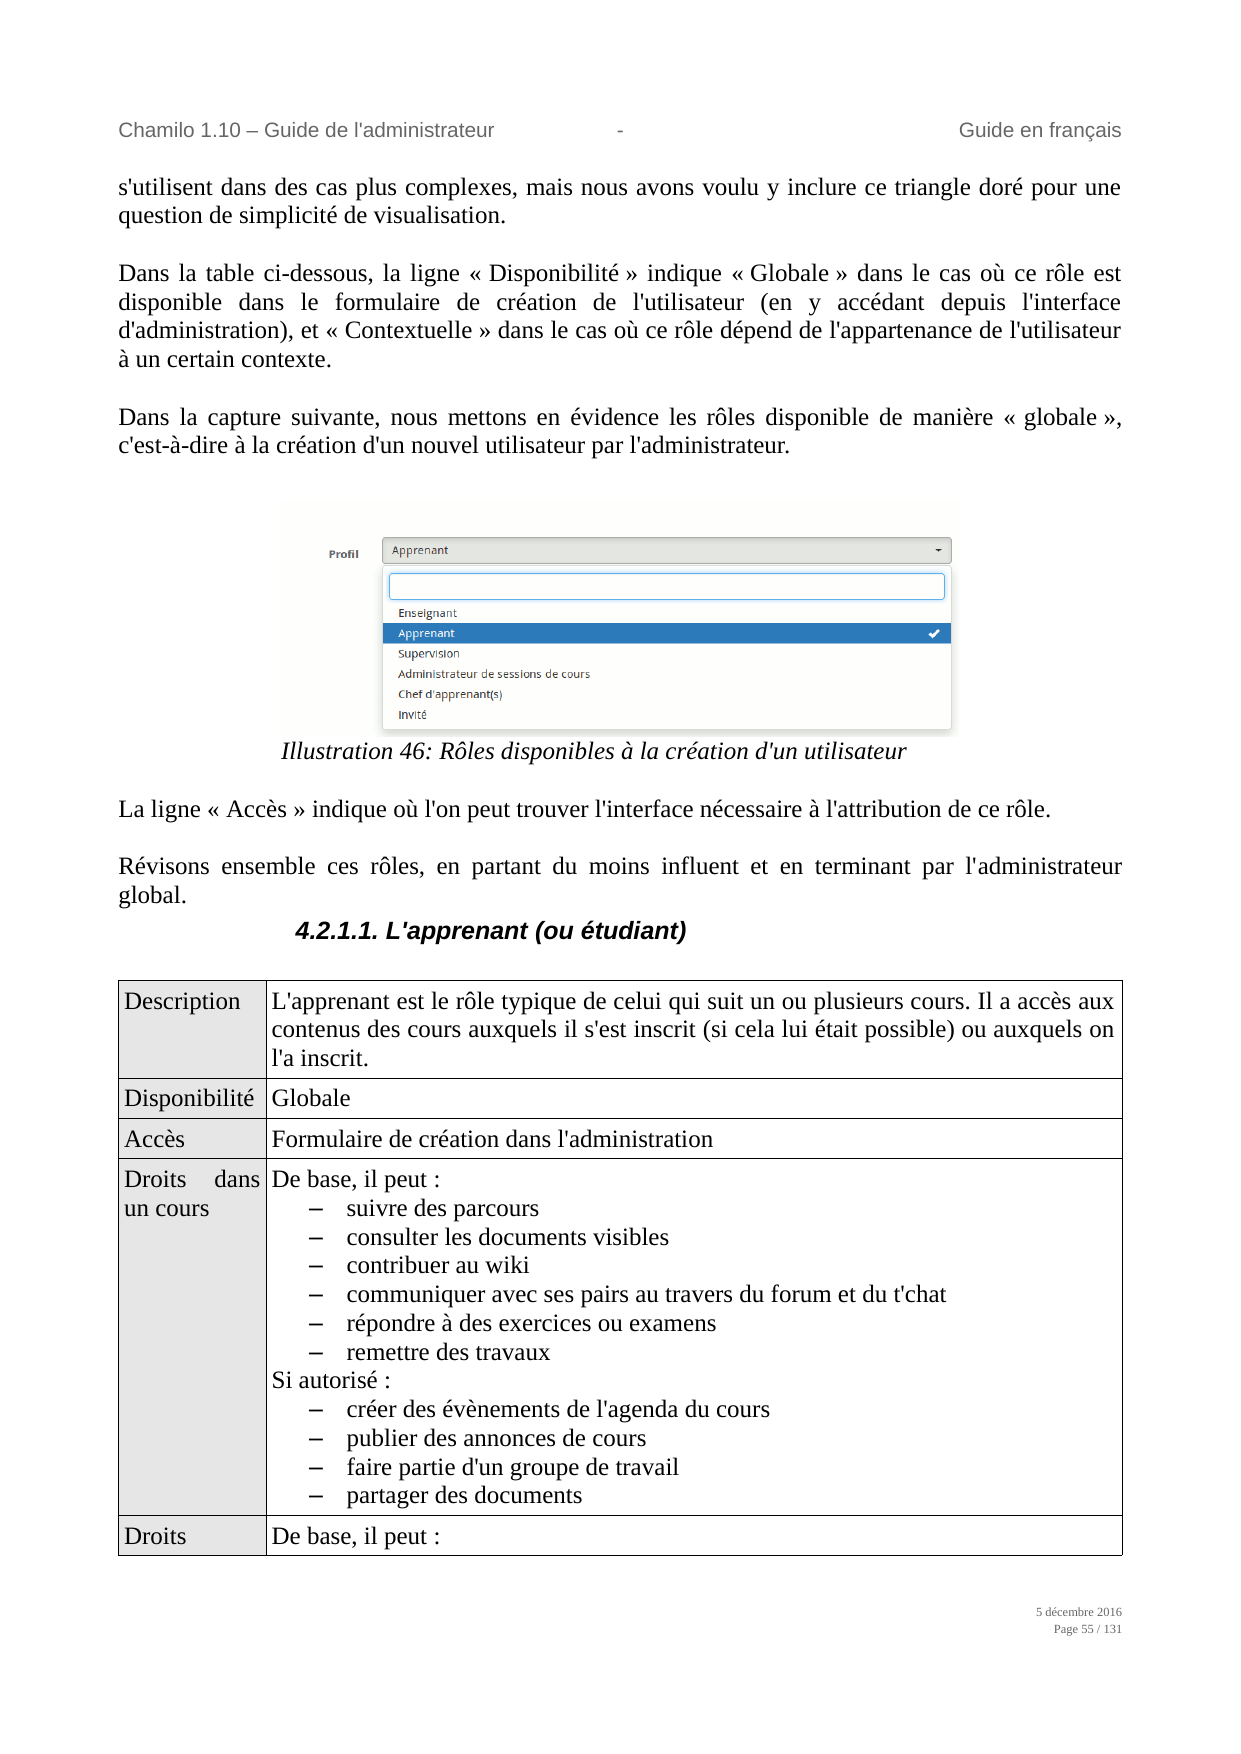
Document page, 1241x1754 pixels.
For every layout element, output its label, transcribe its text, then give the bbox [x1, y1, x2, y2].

text s'utilisent dans des cas plus complexes, mais nous avons voulu y inclure ce triangle doré pour une question de simplicité de visualisation. [118, 172, 1122, 229]
text La ligne « Accès » indique où l'on peut trouver l'interface nécessaire à l'attribution de ce rôle. [118, 794, 1122, 823]
table_header L'apprenant est le rôle typique de celui qui suit un ou plusieurs cours. Il a accès aux contenus des cours auxquels il s'est inscrit (si cela lui était possible) ou auxquels on l'a inscrit. [267, 981, 1122, 1078]
text Révisons ensemble ces rôles, en partant du moins influent et en terminant par l'administrateur global. [118, 851, 1122, 909]
table_cell Droits [119, 1516, 266, 1555]
subtitle L'apprenant (ou étudiant) [295, 916, 1122, 945]
text Dans la capture suivante, nous mettons en évidence les rôles disponible de manière « globale », c'est-à-dire à la création d'un nouvel utilisateur par l'administrateur. [118, 402, 1122, 459]
table_cell Disponibilité [119, 1079, 266, 1118]
text Dans la table ci-dessous, la ligne « Disponibilité » indique « Globale » dans le cas où ce rôle est disponible dans le formulaire de création de l'utilisateur (en y accédant depuis l'interface d'administration), et « Contextuelle » dans le cas où ce rôle dépend de l'appartenance de l'utilisateur à un certain contexte. [118, 258, 1122, 373]
table_header Description [119, 981, 266, 1078]
text Illustration 46: Rôles disponibles à la création d'un utilisateur [281, 737, 959, 765]
table_cell De base, il peut : communiquer avec ses collègues au sein de la plate-forme grâce à l'outil de messagerie du réseau social. Si autorisé : créer des groupes d'intérêt dans le réseau social créer des événements personnels dans son agenda [267, 1516, 1122, 1555]
table_cell Accès [119, 1119, 266, 1158]
table_cell De base, il peut : suivre des parcours consulter les documents visibles contribuer au wiki communiquer avec ses pairs au travers du forum et du t'chat répondre à des exercices ou examens remettre des travaux Si autorisé : créer des évènements de l'agenda du cours publier des annonces de cours faire partie d'un groupe de travail partager des documents [267, 1159, 1122, 1515]
picture [280, 500, 960, 737]
table_cell Droits dans un cours [119, 1159, 266, 1515]
table_cell Formulaire de création dans l'administration [267, 1119, 1122, 1158]
table_cell Globale [267, 1079, 1122, 1118]
